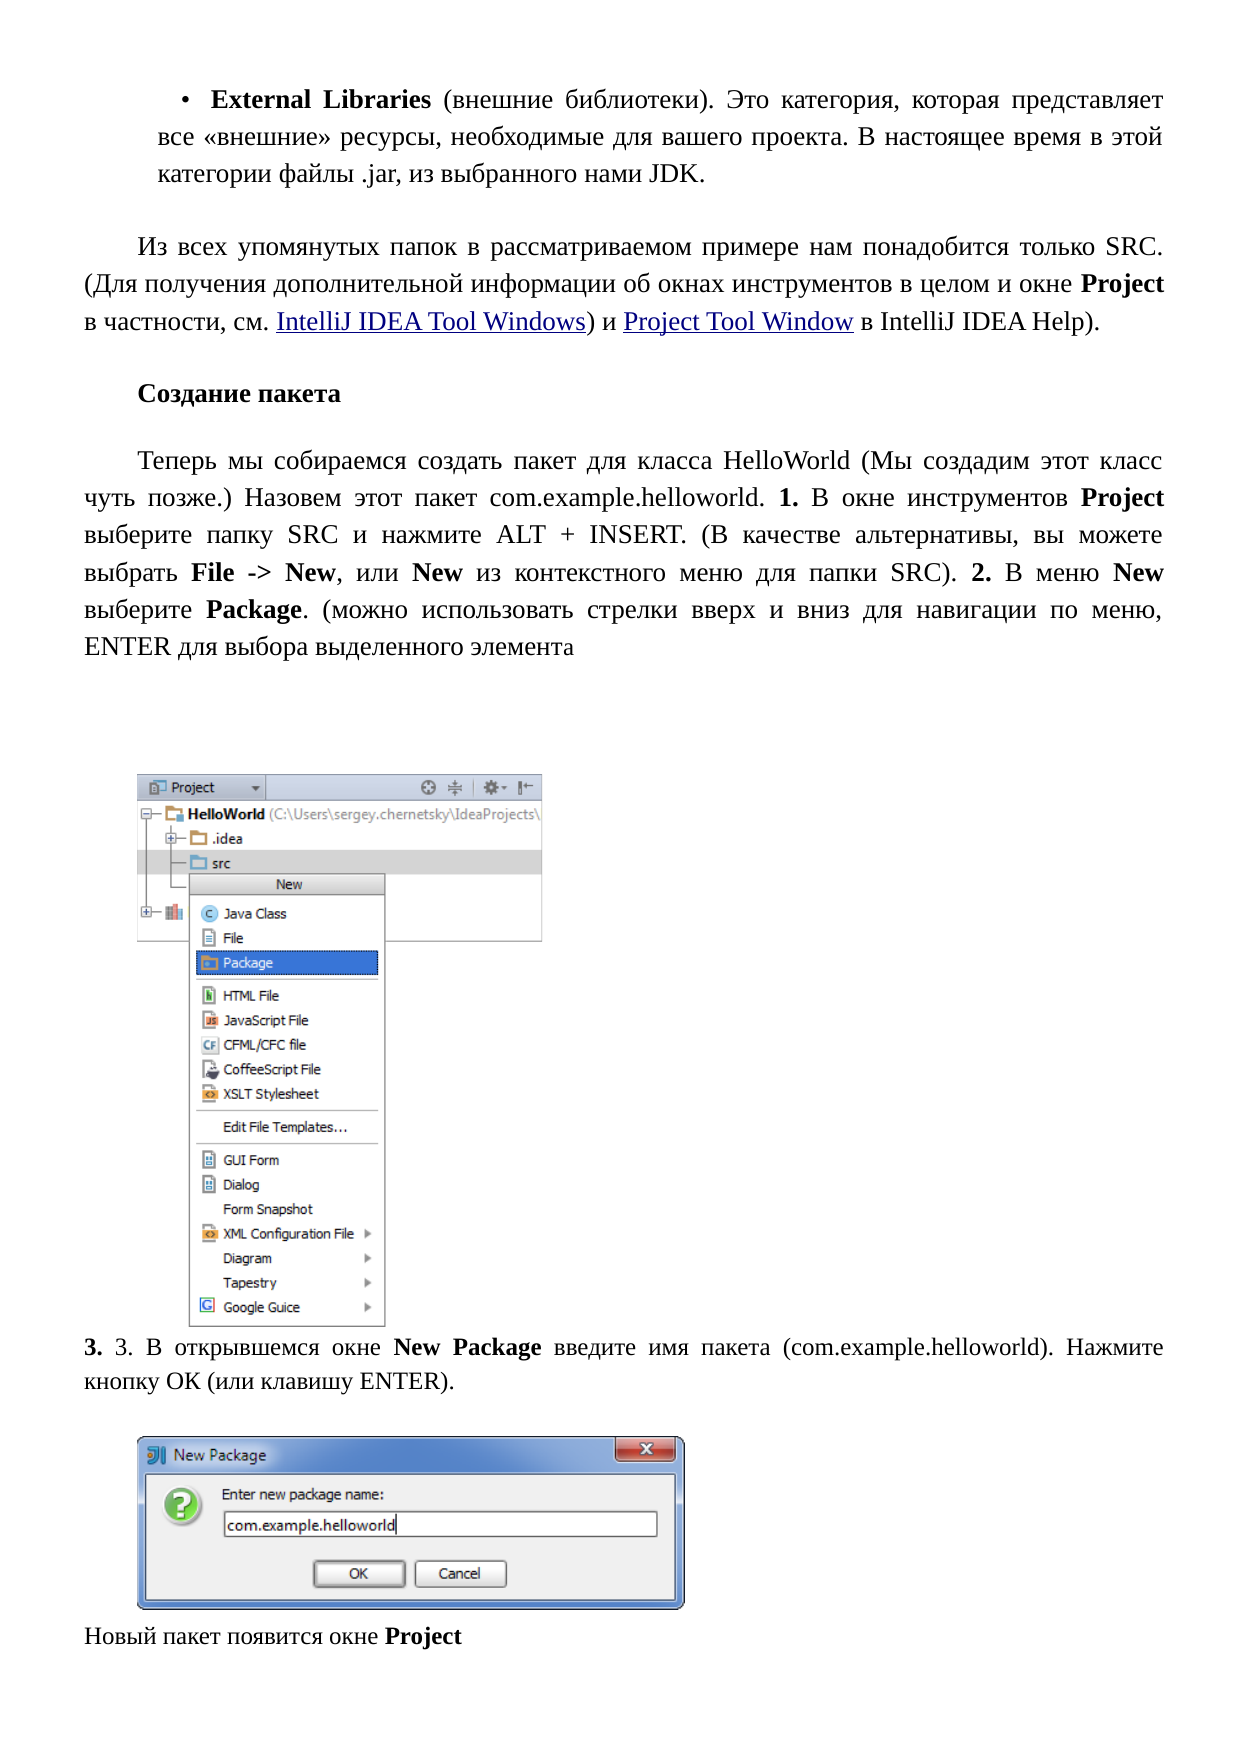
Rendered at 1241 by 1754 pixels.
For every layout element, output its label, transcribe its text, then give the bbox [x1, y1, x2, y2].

text Новый пакет появится окне Project [84, 1436, 1164, 1650]
picture [137, 1436, 685, 1610]
text Теперь мы собираемся создать пакет для класса HelloWorld (Мы создадим этот класс чуть позже.) Назовем этот пакет com.example.helloworld. 1. В окне инструментов Project выберите папку SRC и нажмите ALT + INSERT. (В качестве альтернативы, вы можете выбрать File -> New, или New из контекстного меню для папки SRC). 2. В меню New выберите Package. (можно использовать стрелки вверх и вниз для навигации по меню, ENTER для выбора выделенного элемента [84, 444, 1164, 661]
list External Libraries (внешние библиотеки). Это категория, которая представляет все «внешние» ресурсы, необходимые для вашего проекта. В настоящее время в этой категории файлы .jar, из выбранного нами JDK. [128, 83, 1164, 188]
text 3. 3. В открывшемся окне New Package введите имя пакета (com.example.helloworld). Нажмите кнопку ОК (или клавишу ENTER). [84, 703, 1164, 1395]
subtitle Создание пакета [84, 377, 1164, 408]
text Из всех упомянутых папок в рассматриваемом примере нам понадобится только SRC. (Для получения дополнительной информации об окнах инструментов в целом и окне Project в частности, см. IntelliJ IDEA Tool Windows) и Project Tool Window в IntelliJ IDEA Help). [84, 230, 1164, 336]
picture [137, 774, 543, 1327]
